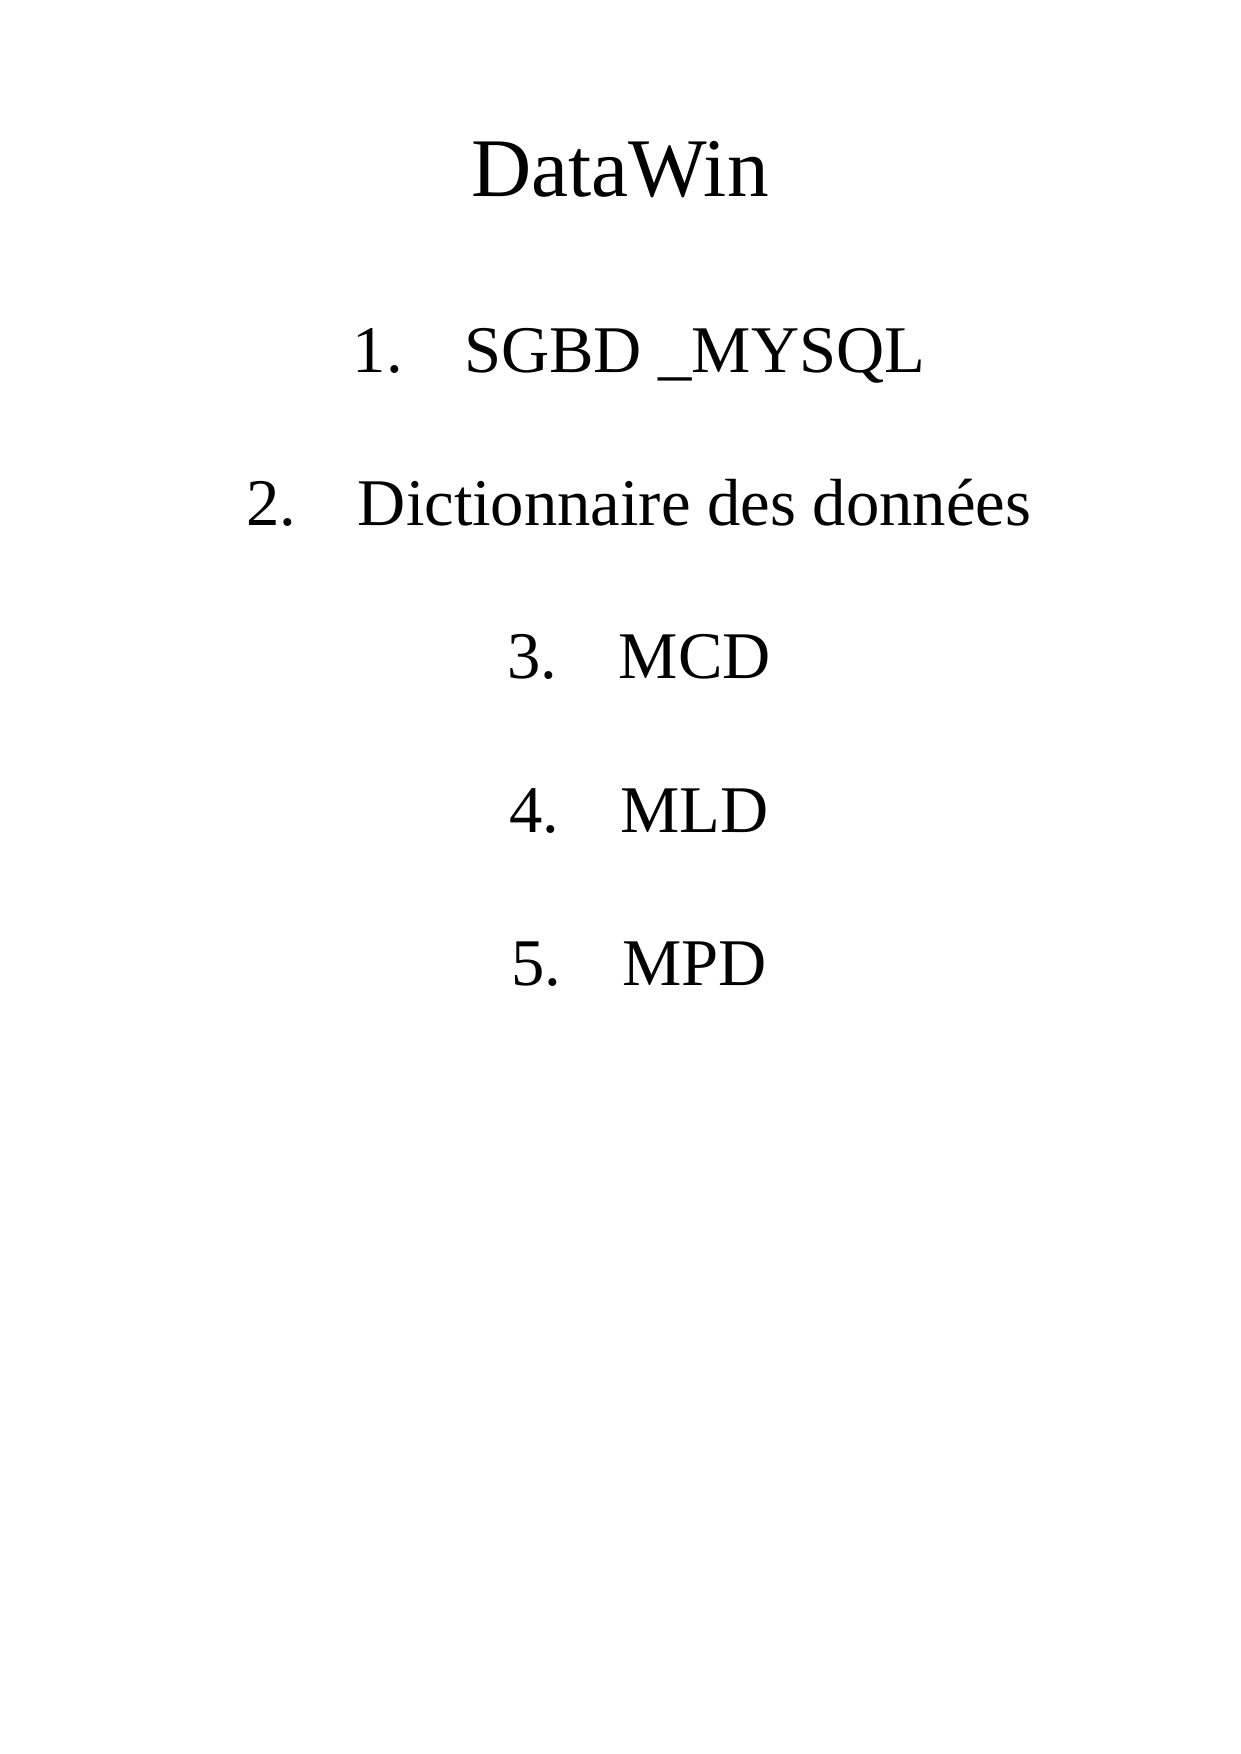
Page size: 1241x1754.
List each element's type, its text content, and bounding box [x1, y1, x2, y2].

list Dictionnaire des données [156, 463, 1122, 540]
text DataWin [118, 118, 1122, 214]
list MLD [156, 770, 1122, 846]
list MPD [156, 923, 1122, 1000]
list SGBD _MYSQL [156, 310, 1122, 386]
list MCD [156, 616, 1122, 693]
